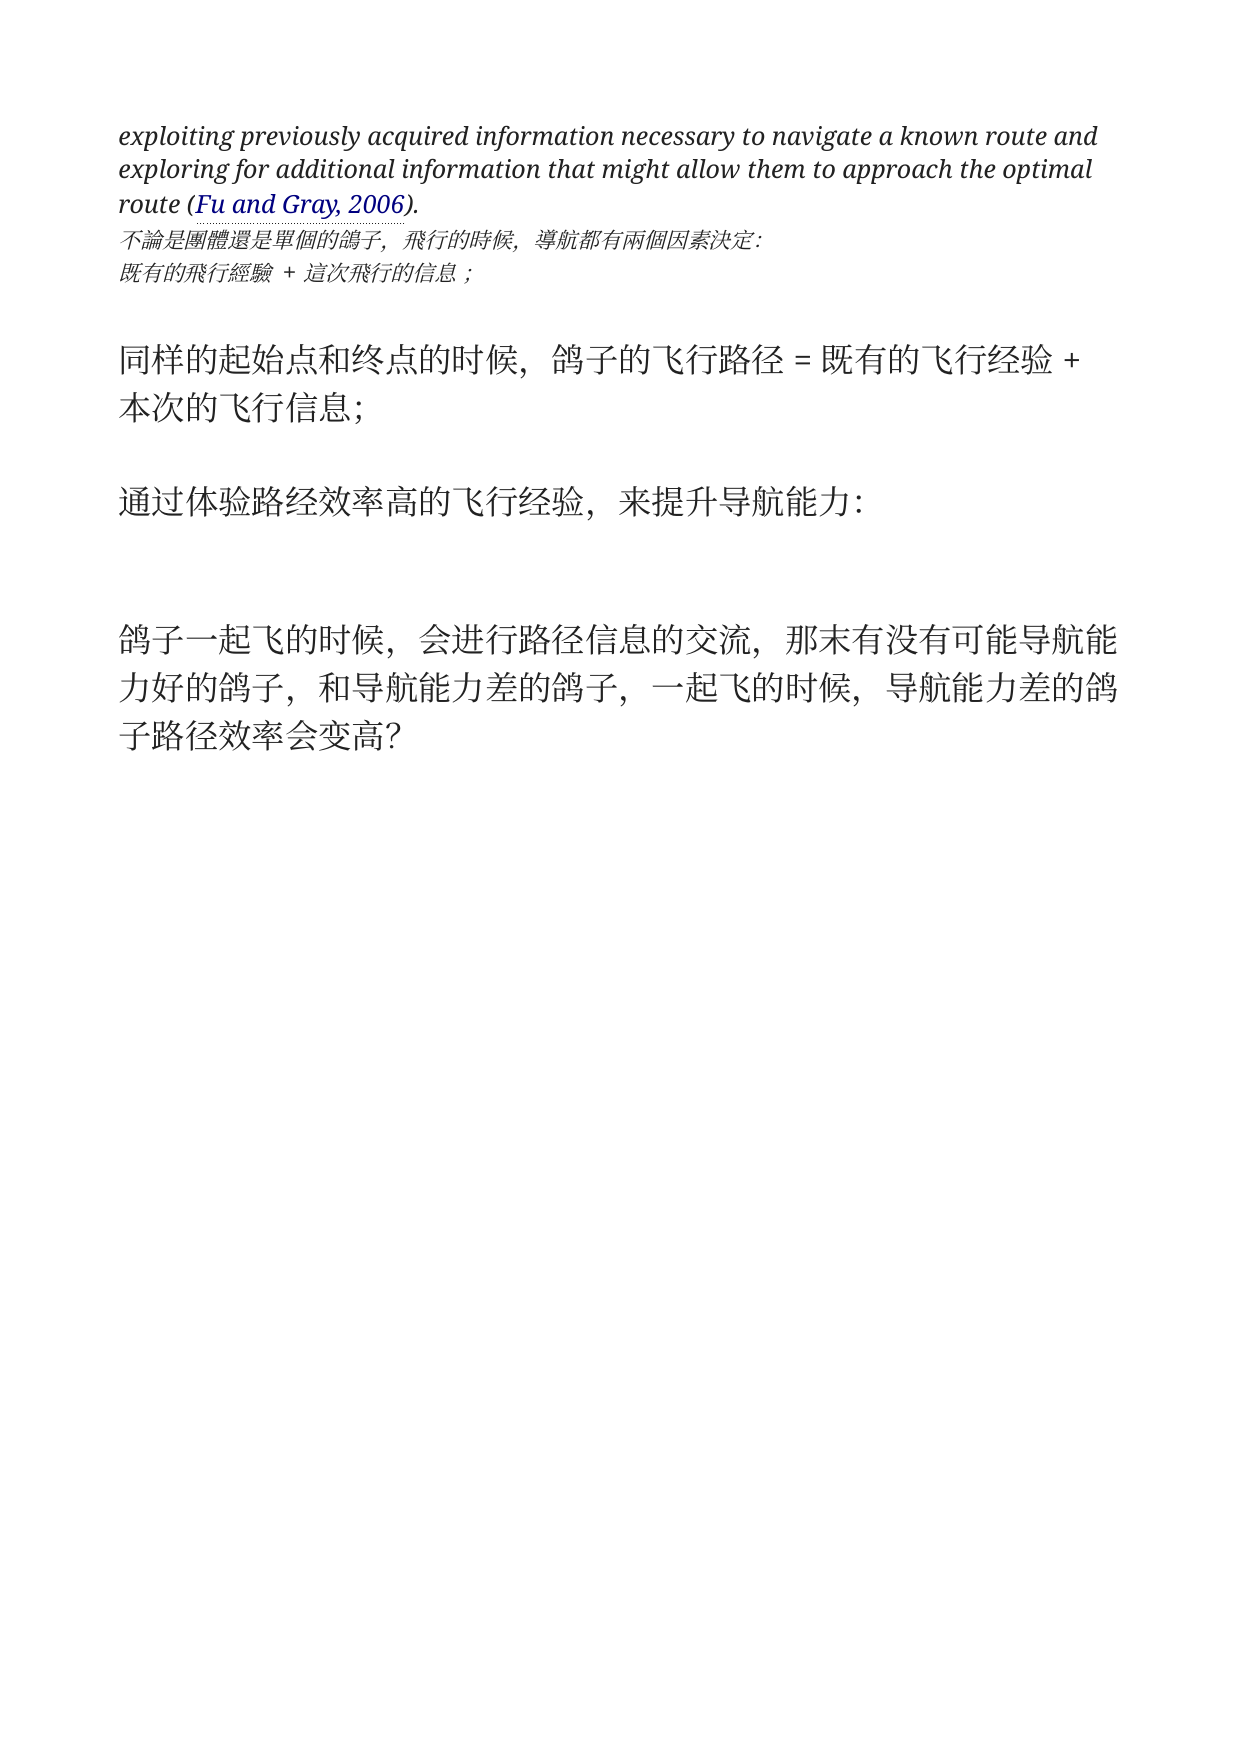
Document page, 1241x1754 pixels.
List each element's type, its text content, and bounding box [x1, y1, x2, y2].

text 不論是團體還是單個的鴿子，飛行的時候，導航都有兩個因素決定： [118, 223, 1122, 255]
text exploiting previously acquired information necessary to navigate a known route and exploring for additional information that might allow them to approach the optimal route (Fu and Gray, 2006). [118, 118, 1122, 223]
text 同样的起始点和终点的时候，鸽子的飞行路径 = 既有的飞行经验 + 本次的飞行信息； [118, 334, 1122, 430]
text 既有的飛行經驗 + 這次飛行的信息 ； [118, 255, 1122, 289]
text 通过体验路经效率高的飞行经验，来提升导航能力： [118, 476, 1122, 524]
text 鸽子一起飞的时候，会进行路径信息的交流，那末有没有可能导航能力好的鸽子，和导航能力差的鸽子，一起飞的时候，导航能力差的鸽子路径效率会变高？ [118, 614, 1122, 758]
